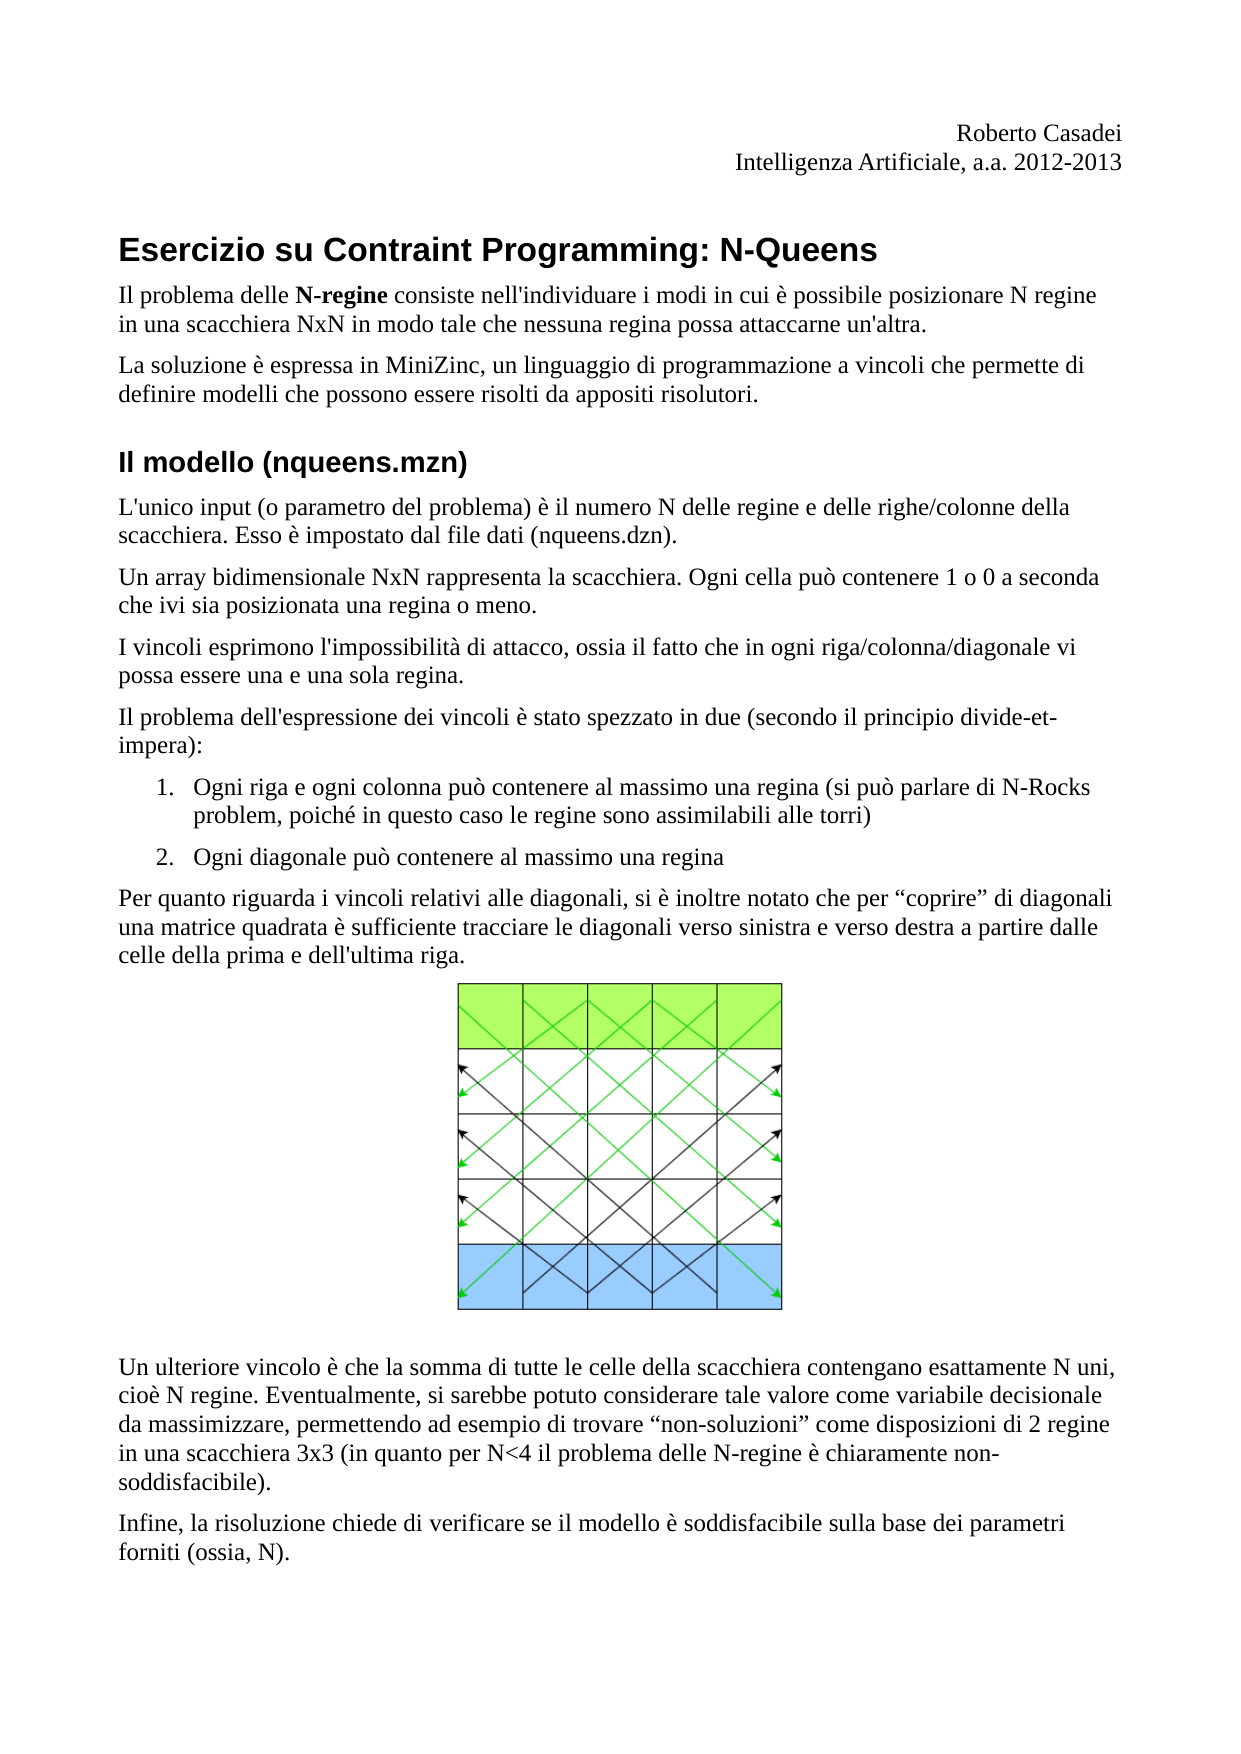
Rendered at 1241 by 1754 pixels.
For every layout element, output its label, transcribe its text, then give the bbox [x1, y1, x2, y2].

picture [448, 981, 792, 1311]
text Infine, la risoluzione chiede di verificare se il modello è soddisfacibile sulla base dei parametri forniti (ossia, N). [118, 1508, 1122, 1566]
list Ogni diagonale può contenere al massimo una regina [156, 842, 1122, 870]
text L'unico input (o parametro del problema) è il numero N delle regine e delle righe/colonne della scacchiera. Esso è impostato dal file dati (nqueens.dzn). [118, 492, 1122, 549]
list Ogni riga e ogni colonna può contenere al massimo una regina (si può parlare di N-Rocks problem, poiché in questo caso le regine sono assimilabili alle torri) [156, 772, 1122, 829]
text Un ulteriore vincolo è che la somma di tutte le celle della scacchiera contengano esattamente N uni, cioè N regine. Eventualmente, si sarebbe potuto considerare tale valore come variabile decisionale da massimizzare, permettendo ad esempio di trovare “non-soluzioni” come disposizioni di 2 regine in una scacchiera 3x3 (in quanto per N<4 il problema delle N-regine è chiaramente non-soddisfacibile). [118, 1352, 1122, 1496]
text Roberto Casadei [118, 118, 1122, 147]
text La soluzione è espressa in MiniZinc, un linguaggio di programmazione a vincoli che permette di definire modelli che possono essere risolti da appositi risolutori. [118, 351, 1122, 408]
text Il problema dell'espressione dei vincoli è stato spezzato in due (secondo il principio divide-et-impera): [118, 702, 1122, 759]
subtitle Esercizio su Contraint Programming: N-Queens [118, 229, 1122, 268]
subtitle Il modello (nqueens.mzn) [118, 446, 1122, 479]
text Un array bidimensionale NxN rappresenta la scacchiera. Ogni cella può contenere 1 o 0 a seconda che ivi sia posizionata una regina o meno. [118, 562, 1122, 619]
text Il problema delle N-regine consiste nell'individuare i modi in cui è possibile posizionare N regine in una scacchiera NxN in modo tale che nessuna regina possa attaccarne un'altra. [118, 281, 1122, 338]
text Per quanto riguarda i vincoli relativi alle diagonali, si è inoltre notato che per “coprire” di diagonali una matrice quadrata è sufficiente tracciare le diagonali verso sinistra e verso destra a partire dalle celle della prima e dell'ultima riga. [118, 883, 1122, 969]
text I vincoli esprimono l'impossibilità di attacco, ossia il fatto che in ogni riga/colonna/diagonale vi possa essere una e una sola regina. [118, 632, 1122, 689]
text Intelligenza Artificiale, a.a. 2012-2013 [118, 147, 1122, 176]
